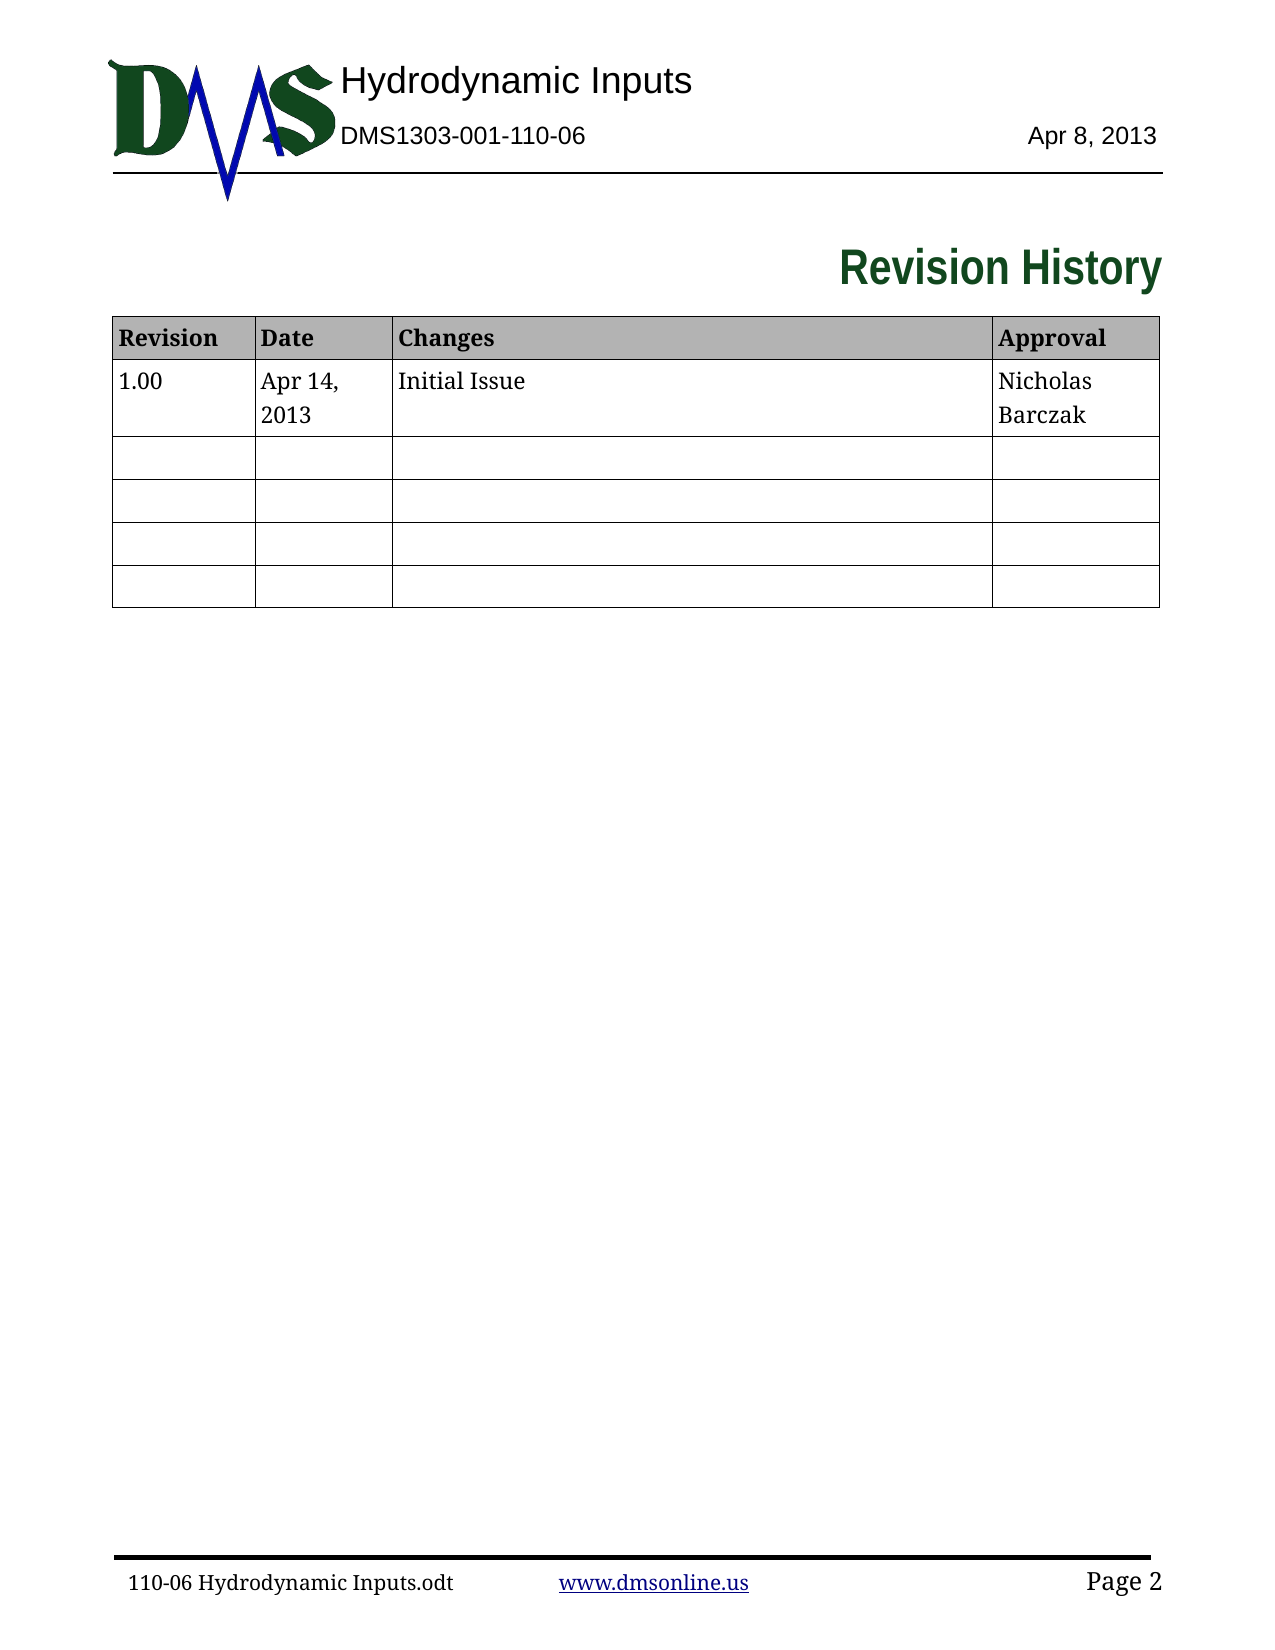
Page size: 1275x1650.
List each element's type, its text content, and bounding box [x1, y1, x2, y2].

table_cell [256, 566, 392, 607]
table_header Approval [993, 317, 1159, 359]
table_cell [993, 480, 1159, 522]
table_cell [113, 566, 255, 607]
table_header Changes [393, 317, 992, 359]
table_cell [256, 480, 392, 522]
table_cell [113, 480, 255, 522]
table_cell Nicholas Barczak [993, 360, 1159, 436]
table_cell 1.00 [113, 360, 255, 436]
table_cell [393, 437, 992, 479]
table_cell [993, 566, 1159, 607]
table_cell [393, 523, 992, 564]
table_cell [393, 480, 992, 522]
table_cell [256, 523, 392, 564]
table_cell [113, 523, 255, 564]
table_cell [993, 523, 1159, 564]
picture [105, 56, 338, 204]
text Revision History [112, 238, 1162, 295]
table_cell [393, 566, 992, 607]
table_cell [113, 437, 255, 479]
table_cell Initial Issue [393, 360, 992, 436]
table_cell Apr 14, 2013 [256, 360, 392, 436]
table_header Revision [113, 317, 255, 359]
table_cell [993, 437, 1159, 479]
table_cell [256, 437, 392, 479]
table_header Date [256, 317, 392, 359]
